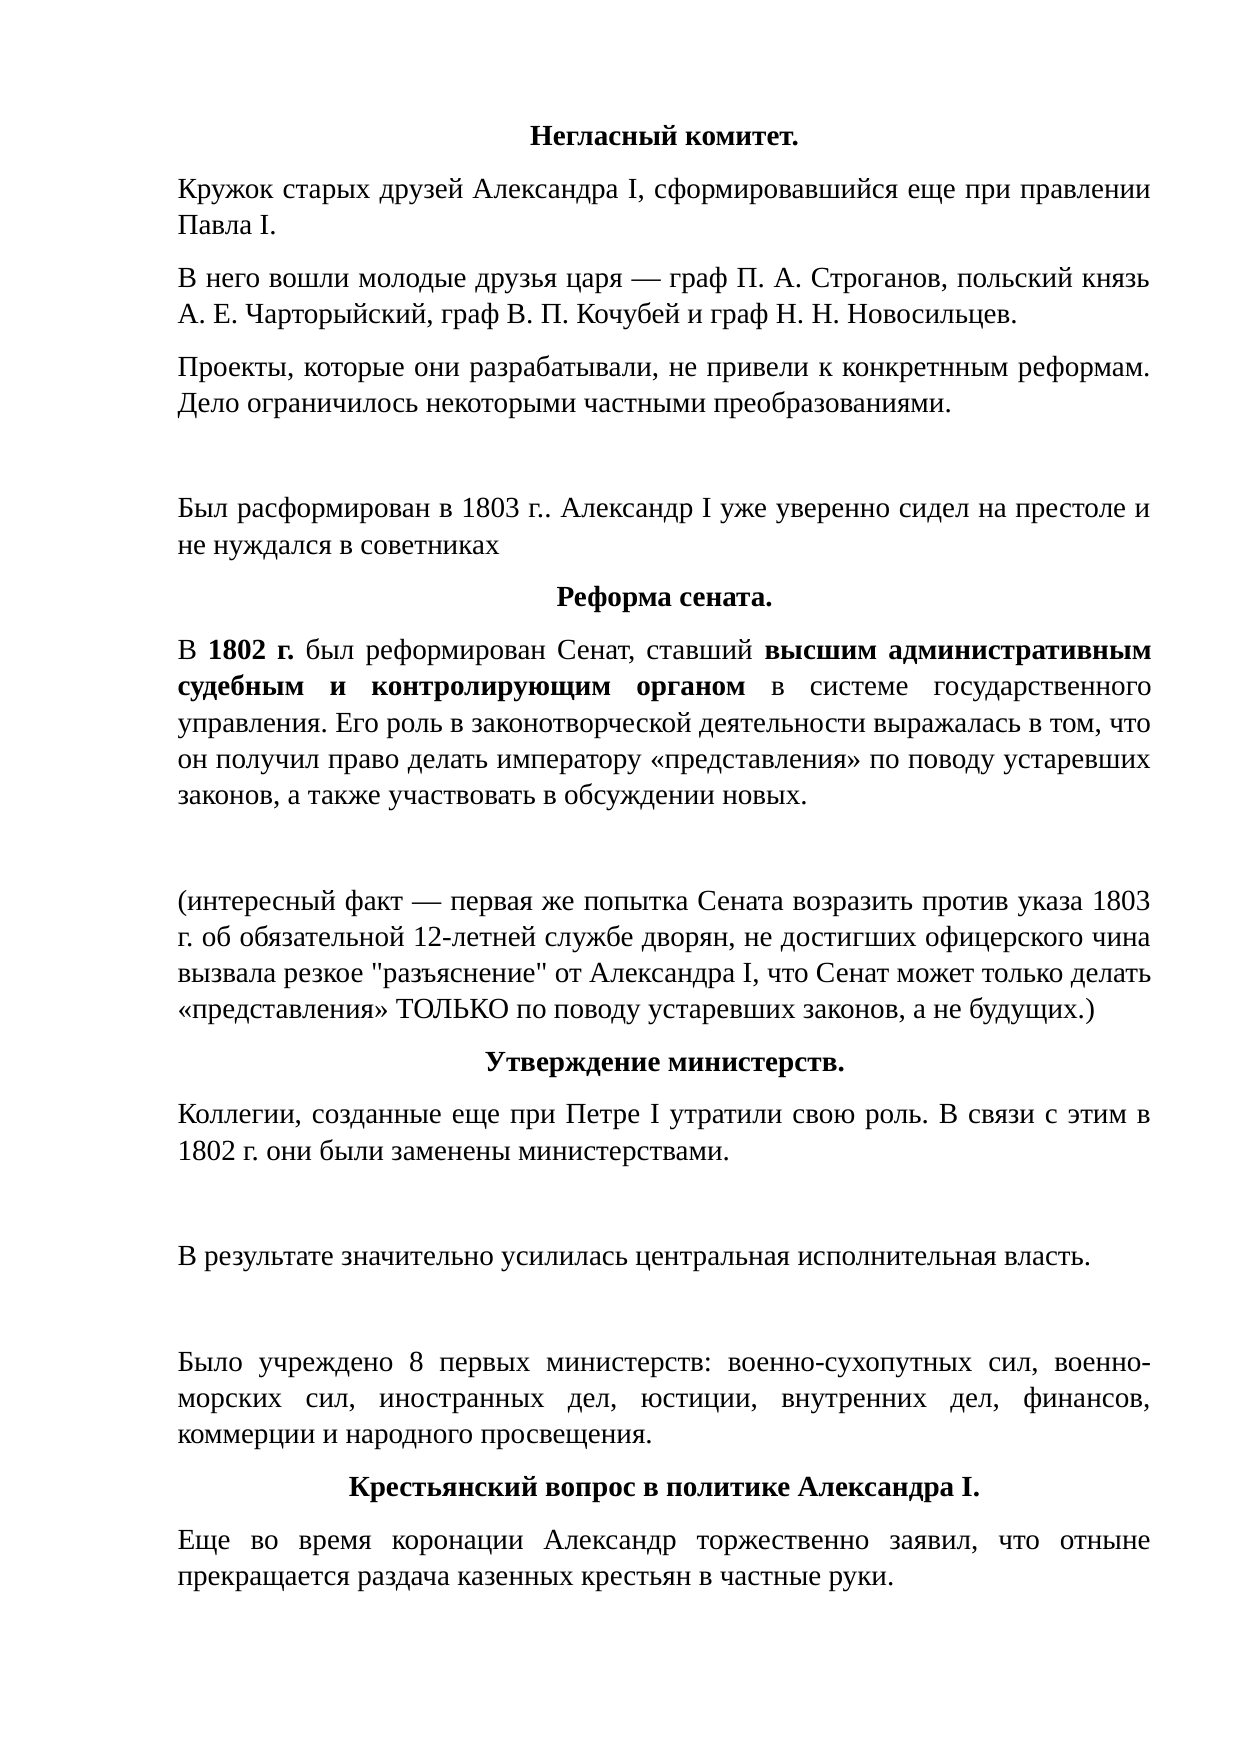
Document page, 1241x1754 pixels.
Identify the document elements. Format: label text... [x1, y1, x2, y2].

text Было учреждено 8 первых министерств: военно-сухопутных сил, военно-морских сил, иностранных дел, юстиции, внутренних дел, финансов, коммерции и народного просвещения. [177, 1344, 1152, 1450]
text Негласный комитет. [177, 118, 1152, 152]
text Еще во время коронации Александр торжественно заявил, что отныне прекращается раздача казенных крестьян в частные руки. [177, 1522, 1152, 1592]
text Утверждение министерств. [177, 1044, 1152, 1077]
text Проекты, которые они разрабатывали, не привели к конкретнным реформам. Дело ограничилось некоторыми частными преобразованиями. [177, 349, 1152, 418]
text Был расформирован в 1803 г.. Александр I уже уверенно сидел на престоле и не нуждался в советниках [177, 491, 1152, 560]
text Коллегии, созданные еще при Петре I утратили свою роль. В связи с этим в 1802 г. они были заменены министерствами. [177, 1097, 1152, 1166]
text (интересный факт — первая же попытка Сената возразить против указа 1803 г. об обязательной 12-летней службе дворян, не достигших офицерского чина вызвала резкое "разъяснение" от Александра I, что Сенат может только делать «представления» ТОЛЬКО по поводу устаревших законов, а не будущих.) [177, 883, 1152, 1024]
text В него вошли молодые друзья царя — граф П. А. Строганов, польский князь А. Е. Чарторыйский, граф В. П. Кочубей и граф Н. Н. Новосильцев. [177, 260, 1152, 329]
text В результате значительно усилилась центральная исполнительная власть. [177, 1238, 1152, 1272]
text Кружок старых друзей Александра I, сформировавшийся еще при правлении Павла I. [177, 171, 1152, 241]
text Крестьянский вопрос в политике Александра I. [177, 1469, 1152, 1503]
text В 1802 г. был реформирован Сенат, ставший высшим административным судебным и контролирующим органом в системе государственного управления. Его роль в законотворческой деятельности выражалась в том, что он получил право делать императору «представления» по поводу устаревших законов, а также участвовать в обсуждении новых. [177, 632, 1152, 811]
text Реформа сената. [177, 579, 1152, 613]
